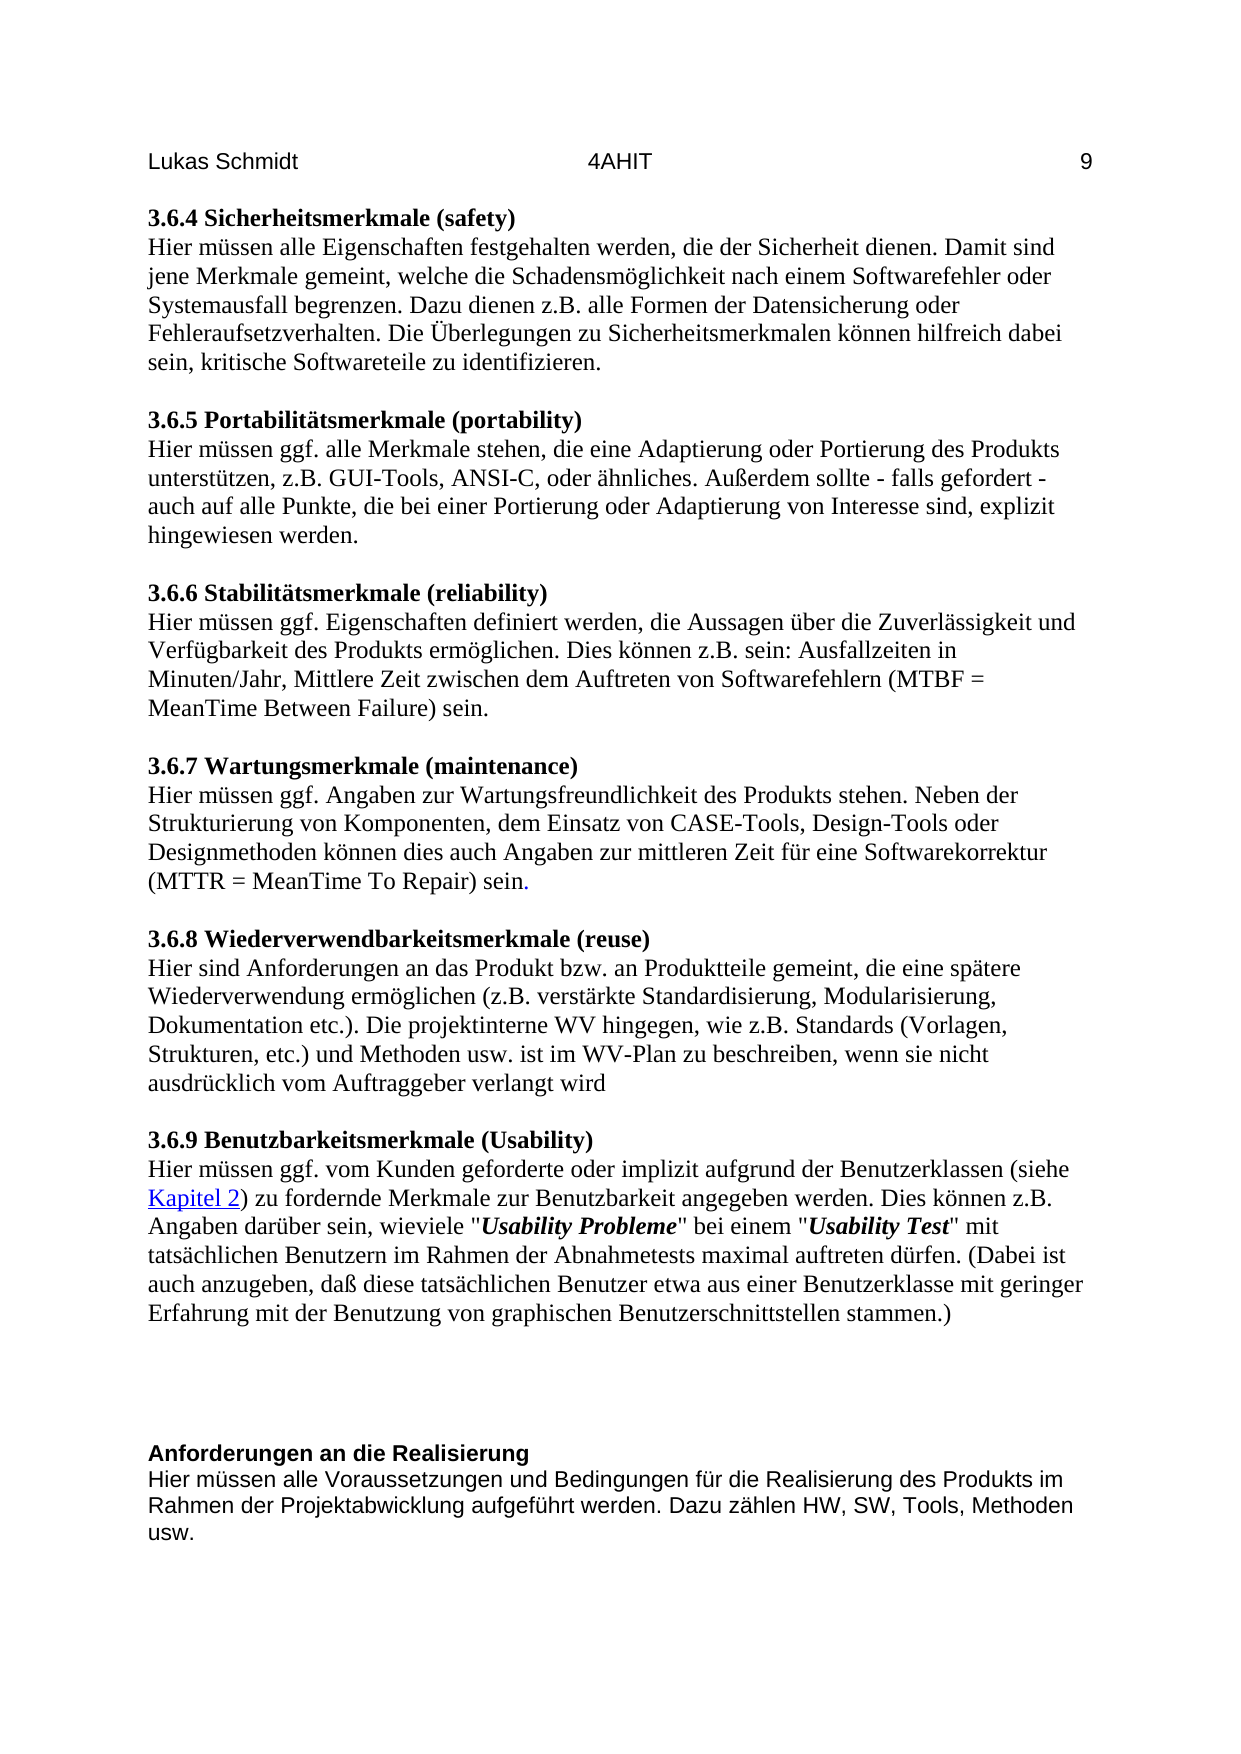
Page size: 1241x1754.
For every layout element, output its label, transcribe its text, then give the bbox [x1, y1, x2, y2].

text 3.6.9 Benutzbarkeitsmerkmale (Usability) Hier müssen ggf. vom Kunden geforderte oder implizit aufgrund der Benutzerklassen (siehe Kapitel 2) zu fordernde Merkmale zur Benutzbarkeit angegeben werden. Dies können z.B. Angaben darüber sein, wieviele "Usability Probleme" bei einem "Usability Test" mit tatsächlichen Benutzern im Rahmen der Abnahmetests maximal auftreten dürfen. (Dabei ist auch anzugeben, daß diese tatsächlichen Benutzer etwa aus einer Benutzerklasse mit geringer Erfahrung mit der Benutzung von graphischen Benutzerschnittstellen stammen.) [148, 1125, 1093, 1326]
text 3.6.5 Portabilitätsmerkmale (portability) Hier müssen ggf. alle Merkmale stehen, die eine Adaptierung oder Portierung des Produkts unterstützen, z.B. GUI-Tools, ANSI-C, oder ähnliches. Außerdem sollte - falls gefordert - auch auf alle Punkte, die bei einer Portierung oder Adaptierung von Interesse sind, explizit hingewiesen werden. [148, 405, 1093, 549]
text 3.6.8 Wiederverwendbarkeitsmerkmale (reuse) Hier sind Anforderungen an das Produkt bzw. an Produktteile gemeint, die eine spätere Wiederverwendung ermöglichen (z.B. verstärkte Standardisierung, Modularisierung, Dokumentation etc.). Die projektinterne WV hingegen, wie z.B. Standards (Vorlagen, Strukturen, etc.) und Methoden usw. ist im WV-Plan zu beschreiben, wenn sie nicht ausdrücklich vom Auftraggeber verlangt wird [148, 924, 1093, 1096]
text 3.6.7 Wartungsmerkmale (maintenance) Hier müssen ggf. Angaben zur Wartungsfreundlichkeit des Produkts stehen. Neben der Strukturierung von Komponenten, dem Einsatz von CASE-Tools, Design-Tools oder Designmethoden können dies auch Angaben zur mittleren Zeit für eine Softwarekorrektur (MTTR = MeanTime To Repair) sein. [148, 751, 1093, 895]
text 3.6.6 Stabilitätsmerkmale (reliability) Hier müssen ggf. Eigenschaften definiert werden, die Aussagen über die Zuverlässigkeit und Verfügbarkeit des Produkts ermöglichen. Dies können z.B. sein: Ausfallzeiten in Minuten/Jahr, Mittlere Zeit zwischen dem Auftreten von Softwarefehlern (MTBF = MeanTime Between Failure) sein. [148, 578, 1093, 722]
text Anforderungen an die Realisierung [148, 1440, 1093, 1466]
text Hier müssen alle Voraussetzungen und Bedingungen für die Realisierung des Produkts im Rahmen der Projektabwicklung aufgeführt werden. Dazu zählen HW, SW, Tools, Methoden usw. [148, 1466, 1093, 1545]
text 3.6.4 Sicherheitsmerkmale (safety) Hier müssen alle Eigenschaften festgehalten werden, die der Sicherheit dienen. Damit sind jene Merkmale gemeint, welche die Schadensmöglichkeit nach einem Softwarefehler oder Systemausfall begrenzen. Dazu dienen z.B. alle Formen der Datensicherung oder Fehleraufsetzverhalten. Die Überlegungen zu Sicherheitsmerkmalen können hilfreich dabei sein, kritische Softwareteile zu identifizieren. [148, 203, 1093, 376]
